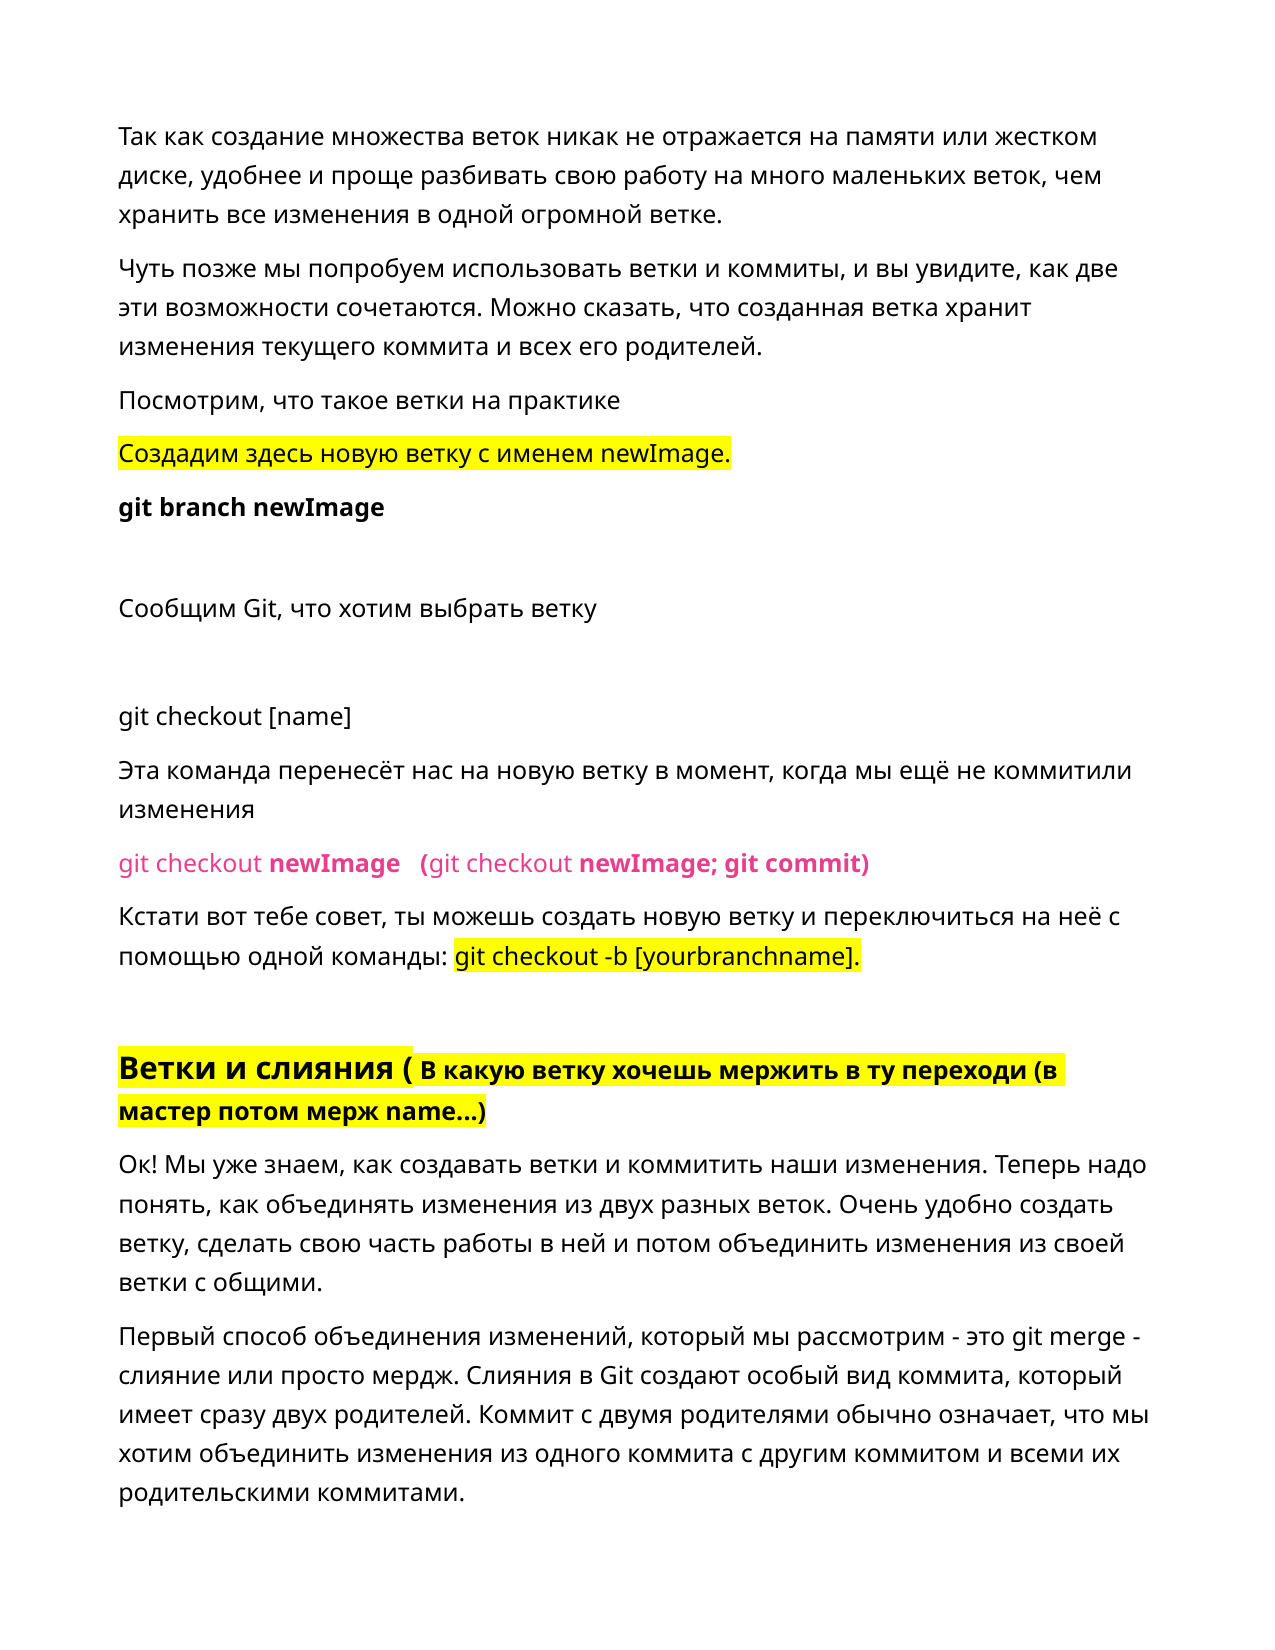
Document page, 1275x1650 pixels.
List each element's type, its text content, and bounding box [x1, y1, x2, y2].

text Ветки и слияния ( В какую ветку хочешь мержить в ту переходи (в мастер потом мерж name...) [118, 1046, 1157, 1127]
text Чуть позже мы попробуем использовать ветки и коммиты, и вы увидите, как две эти возможности сочетаются. Можно сказать, что созданная ветка хранит изменения текущего коммита и всех его родителей. [118, 250, 1157, 363]
text git checkout [name] [118, 699, 1157, 733]
text Посмотрим, что такое ветки на практике [118, 382, 1157, 416]
text git checkout newImage (git checkout newImage; git commit) [118, 845, 1157, 879]
text Кстати вот тебе совет, ты можешь создать новую ветку и переключиться на неё с помощью одной команды: git checkout -b [yourbranchname]. [118, 899, 1157, 972]
text Первый способ объединения изменений, который мы рассмотрим - это git merge - слияние или просто мердж. Слияния в Git создают особый вид коммита, который имеет сразу двух родителей. Коммит с двумя родителями обычно означает, что мы хотим объединить изменения из одного коммита с другим коммитом и всеми их родительскими коммитами. [118, 1318, 1157, 1509]
text Эта команда перенесёт нас на новую ветку в момент, когда мы ещё не коммитили изменения [118, 752, 1157, 826]
text Ок! Мы уже знаем, как создавать ветки и коммитить наши изменения. Теперь надо понять, как объединять изменения из двух разных веток. Очень удобно создать ветку, сделать свою часть работы в ней и потом объединить изменения из своей ветки с общими. [118, 1147, 1157, 1299]
text Сообщим Git, что хотим выбрать ветку [118, 591, 1157, 625]
text Так как создание множества веток никак не отражается на памяти или жестком диске, удобнее и проще разбивать свою работу на много маленьких веток, чем хранить все изменения в одной огромной ветке. [118, 118, 1157, 231]
text git branch newImage [118, 490, 1157, 524]
text Создадим здесь новую ветку с именем newImage. [118, 436, 1157, 470]
